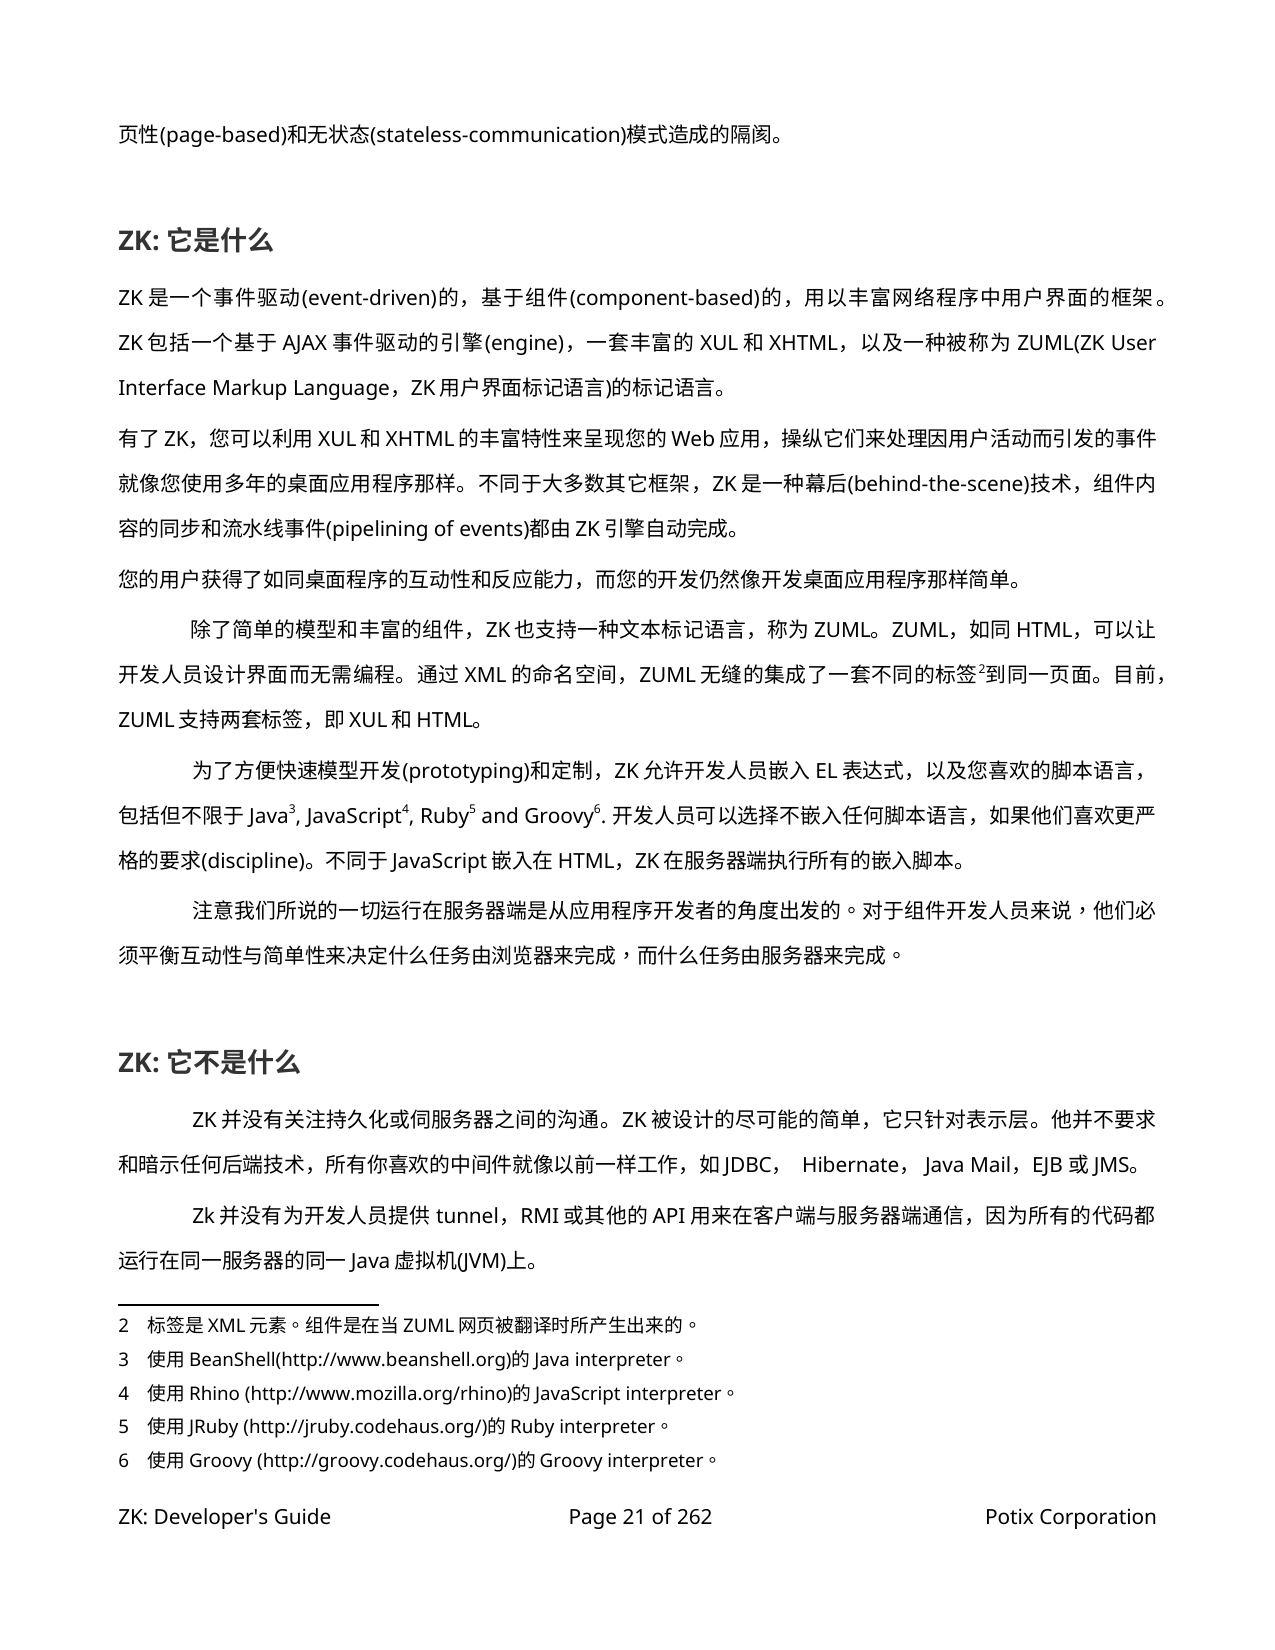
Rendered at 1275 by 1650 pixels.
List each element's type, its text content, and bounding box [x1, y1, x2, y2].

text 使用Rhino (http://www.mozilla.org/rhino)的JavaScript interpreter。 [118, 1378, 1157, 1406]
subtitle ZK: 它不是什么 [118, 1041, 1157, 1080]
text 标签是XML元素。组件是在当ZUML网页被翻译时所产生出来的。 [118, 1311, 1157, 1338]
text 页性(page-based)和无状态(stateless-communication)模式造成的隔阂。 [118, 118, 1157, 148]
text 使用BeanShell(http://www.beanshell.org)的Java interpreter。 [118, 1345, 1157, 1372]
text 注意我们所说的一切运行在服务器端是从应用程序开发者的角度出发的。对于组件开发人员来说，他们必须平衡互动性与简单性来决定什么任务由浏览器来完成，而什么任务由服务器来完成。 [118, 895, 1157, 970]
text 使用Groovy (http://groovy.codehaus.org/)的Groovy interpreter。 [118, 1446, 1157, 1473]
text Zk并没有为开发人员提供tunnel，RMI或其他的API用来在客户端与服务器端通信，因为所有的代码都运行在同一服务器的同一Java虚拟机(JVM)上。 [118, 1199, 1157, 1274]
subtitle ZK: 它是什么 [118, 219, 1157, 258]
text 使用JRuby (http://jruby.codehaus.org/)的Ruby interpreter。 [118, 1412, 1157, 1439]
text 有了ZK，您可以利用XUL和XHTML的丰富特性来呈现您的Web应用，操纵它们来处理因用户活动而引发的事件，就像您使用多年的桌面应用程序那样。不同于大多数其它框架，ZK是一种幕后(behind-the-scene)技术，组件内容的同步和流水线事件(pipelining of events)都由ZK引擎自动完成。 [118, 422, 1157, 542]
text ZK并没有关注持久化或伺服务器之间的沟通。ZK被设计的尽可能的简单，它只针对表示层。他并不要求和暗示任何后端技术，所有你喜欢的中间件就像以前一样工作，如JDBC， Hibernate， Java Mail，EJB 或 JMS。 [118, 1104, 1157, 1179]
text 除了简单的模型和丰富的组件，ZK也支持一种文本标记语言，称为ZUML。ZUML，如同HTML，可以让开发人员设计界面而无需编程。通过XML的命名空间，ZUML无缝的集成了一套不同的标签到同一页面。目前，ZUML支持两套标签，即XUL和HTML。 [118, 614, 1157, 734]
text 为了方便快速模型开发(prototyping)和定制，ZK允许开发人员嵌入EL表达式，以及您喜欢的脚本语言，包括但不限于 Java, JavaScript, Ruby and Groovy. 开发人员可以选择不嵌入任何脚本语言，如果他们喜欢更严格的要求(discipline)。不同于JavaScript嵌入在HTML，ZK在服务器端执行所有的嵌入脚本。 [118, 754, 1157, 874]
text 您的用户获得了如同桌面程序的互动性和反应能力，而您的开发仍然像开发桌面应用程序那样简单。 [118, 563, 1157, 593]
text ZK是一个事件驱动(event-driven)的，基于组件(component-based)的，用以丰富网络程序中用户界面的框架。ZK包括一个基于AJAX事件驱动的引擎(engine)，一套丰富的XUL和XHTML，以及一种被称为ZUML(ZK User Interface Markup Language，ZK用户界面标记语言)的标记语言。 [118, 282, 1157, 402]
